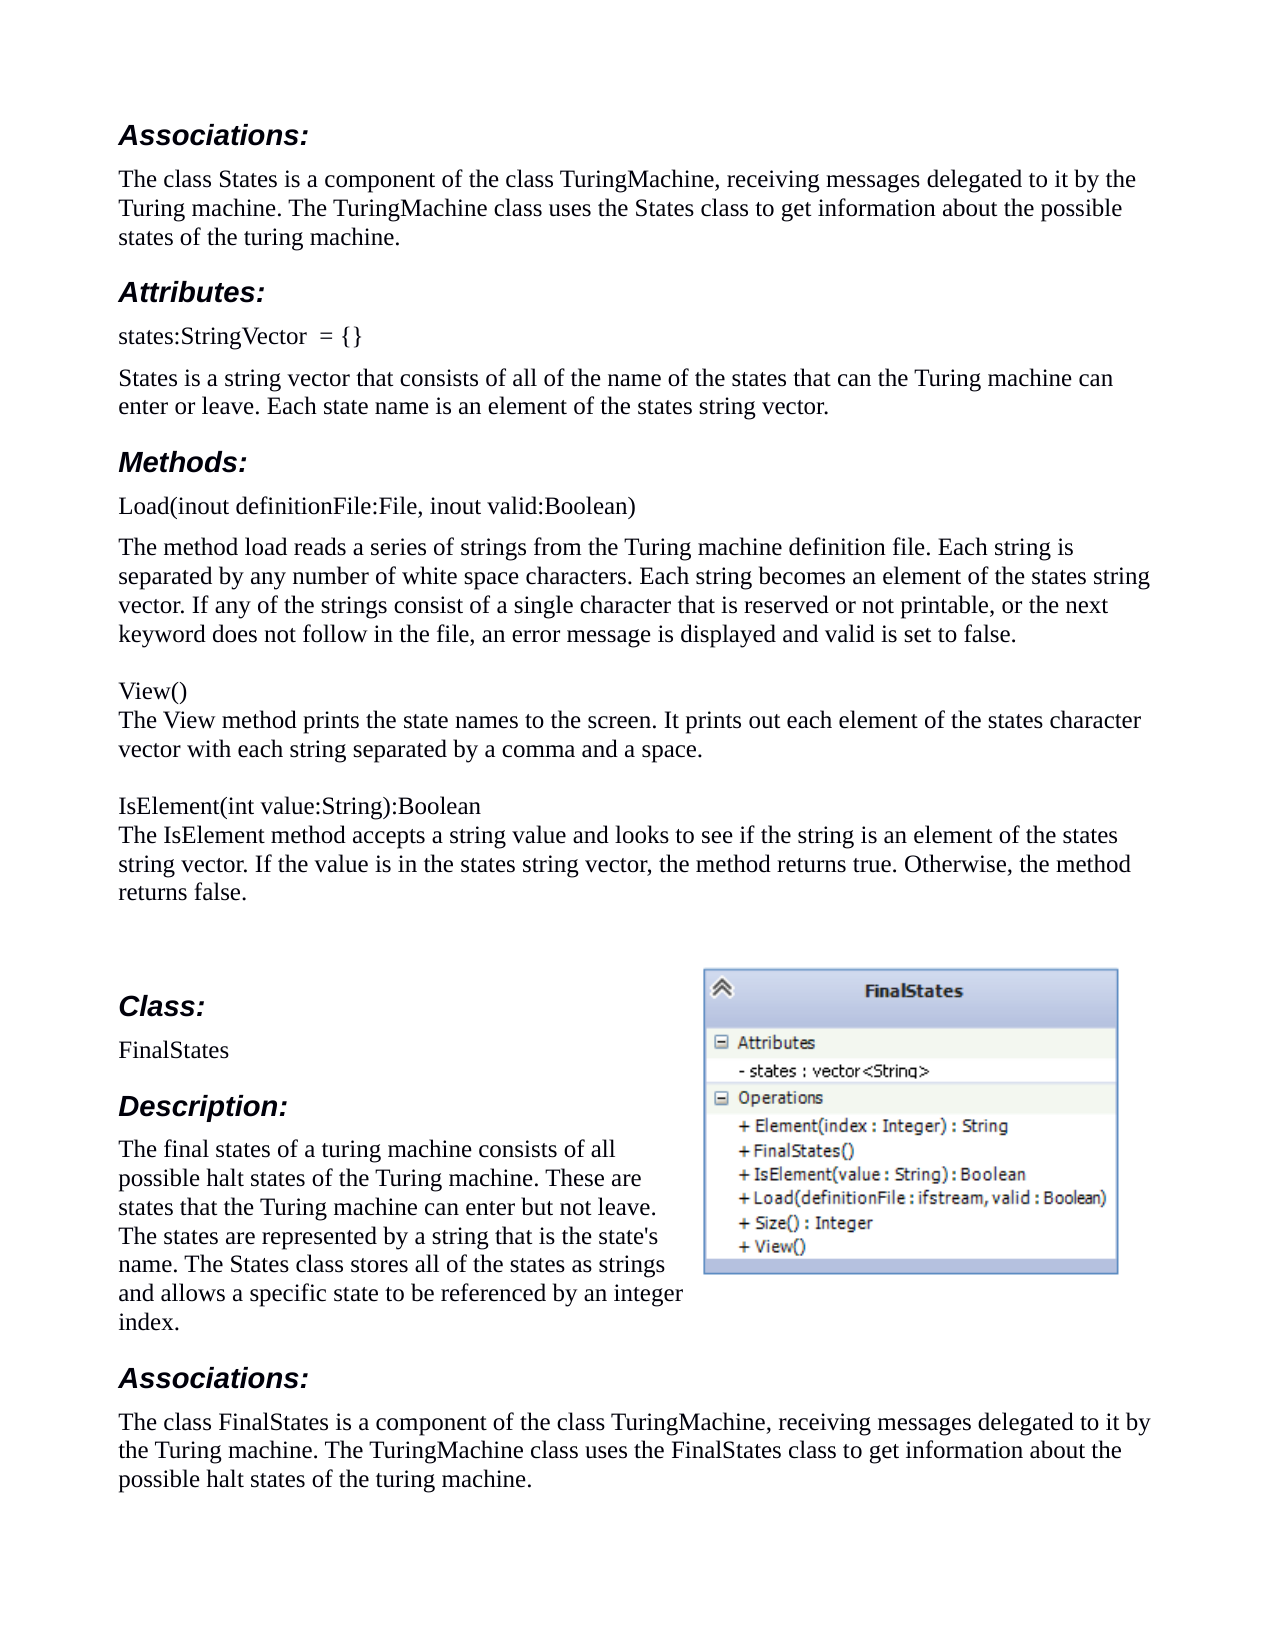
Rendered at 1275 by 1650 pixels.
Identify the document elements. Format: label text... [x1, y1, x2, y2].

text Load(inout definitionFile:File, inout valid:Boolean) [118, 491, 1157, 520]
subtitle [1125, 989, 1157, 1022]
text The method load reads a series of strings from the Turing machine definition file. Each string is separated by any number of white space characters. Each string becomes an element of the states string vector. If any of the strings consist of a single character that is reserved or not printable, or the next keyword does not follow in the file, an error message is displayed and valid is set to false. [118, 532, 1157, 647]
text FinalStates [118, 1035, 699, 1063]
subtitle Associations: [118, 118, 1157, 152]
text IsElement(int value:String):Boolean [118, 791, 1157, 820]
subtitle Description: [118, 1088, 699, 1122]
text States is a string vector that consists of all of the name of the states that can the Turing machine can enter or leave. Each state name is an element of the states string vector. [118, 363, 1157, 420]
subtitle Associations: [118, 1361, 1157, 1394]
text The final states of a turing machine consists of all possible halt states of the Turing machine. These are states that the Turing machine can enter but not leave. The states are represented by a string that is the state's name. The States class stores all of the states as strings and allows a specific state to be referenced by an integer index. [118, 1134, 1157, 1336]
text [1125, 1035, 1157, 1063]
picture [699, 963, 1125, 1281]
text The IsElement method accepts a string value and looks to see if the string is an element of the states string vector. If the value is in the states string vector, the method returns true. Otherwise, the method returns false. [118, 820, 1157, 906]
subtitle Methods: [118, 445, 1157, 479]
text The class States is a component of the class TuringMachine, receiving messages delegated to it by the Turing machine. The TuringMachine class uses the States class to get information about the possible states of the turing machine. [118, 164, 1157, 250]
subtitle [1125, 1088, 1157, 1122]
text states:StringVector = {} [118, 321, 1157, 350]
text The class FinalStates is a component of the class TuringMachine, receiving messages delegated to it by the Turing machine. The TuringMachine class uses the FinalStates class to get information about the possible halt states of the turing machine. [118, 1407, 1157, 1493]
subtitle Class: [118, 989, 699, 1022]
subtitle Attributes: [118, 275, 1157, 309]
text The View method prints the state names to the screen. It prints out each element of the states character vector with each string separated by a comma and a space. [118, 705, 1157, 762]
text View() [118, 676, 1157, 705]
